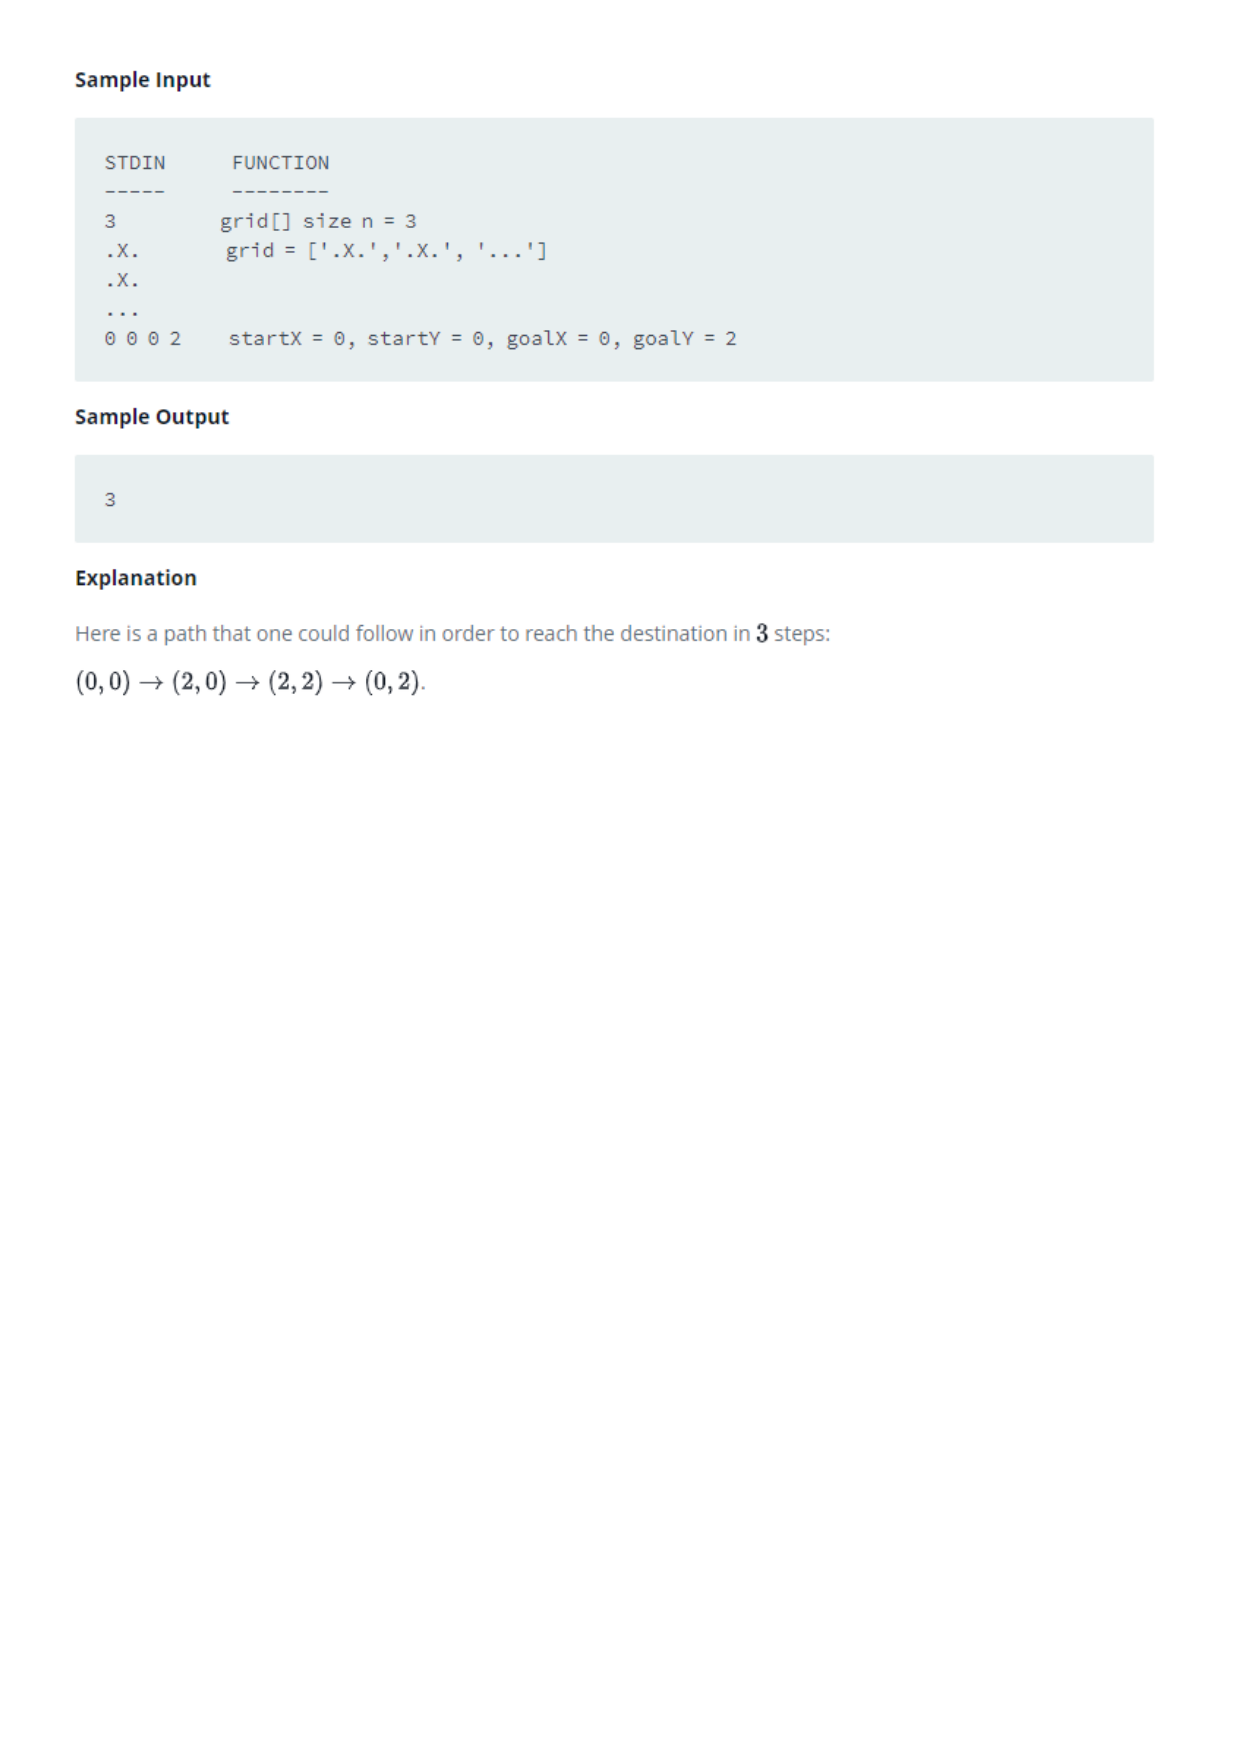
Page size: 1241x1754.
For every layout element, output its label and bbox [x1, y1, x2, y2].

picture [59, 59, 1182, 713]
